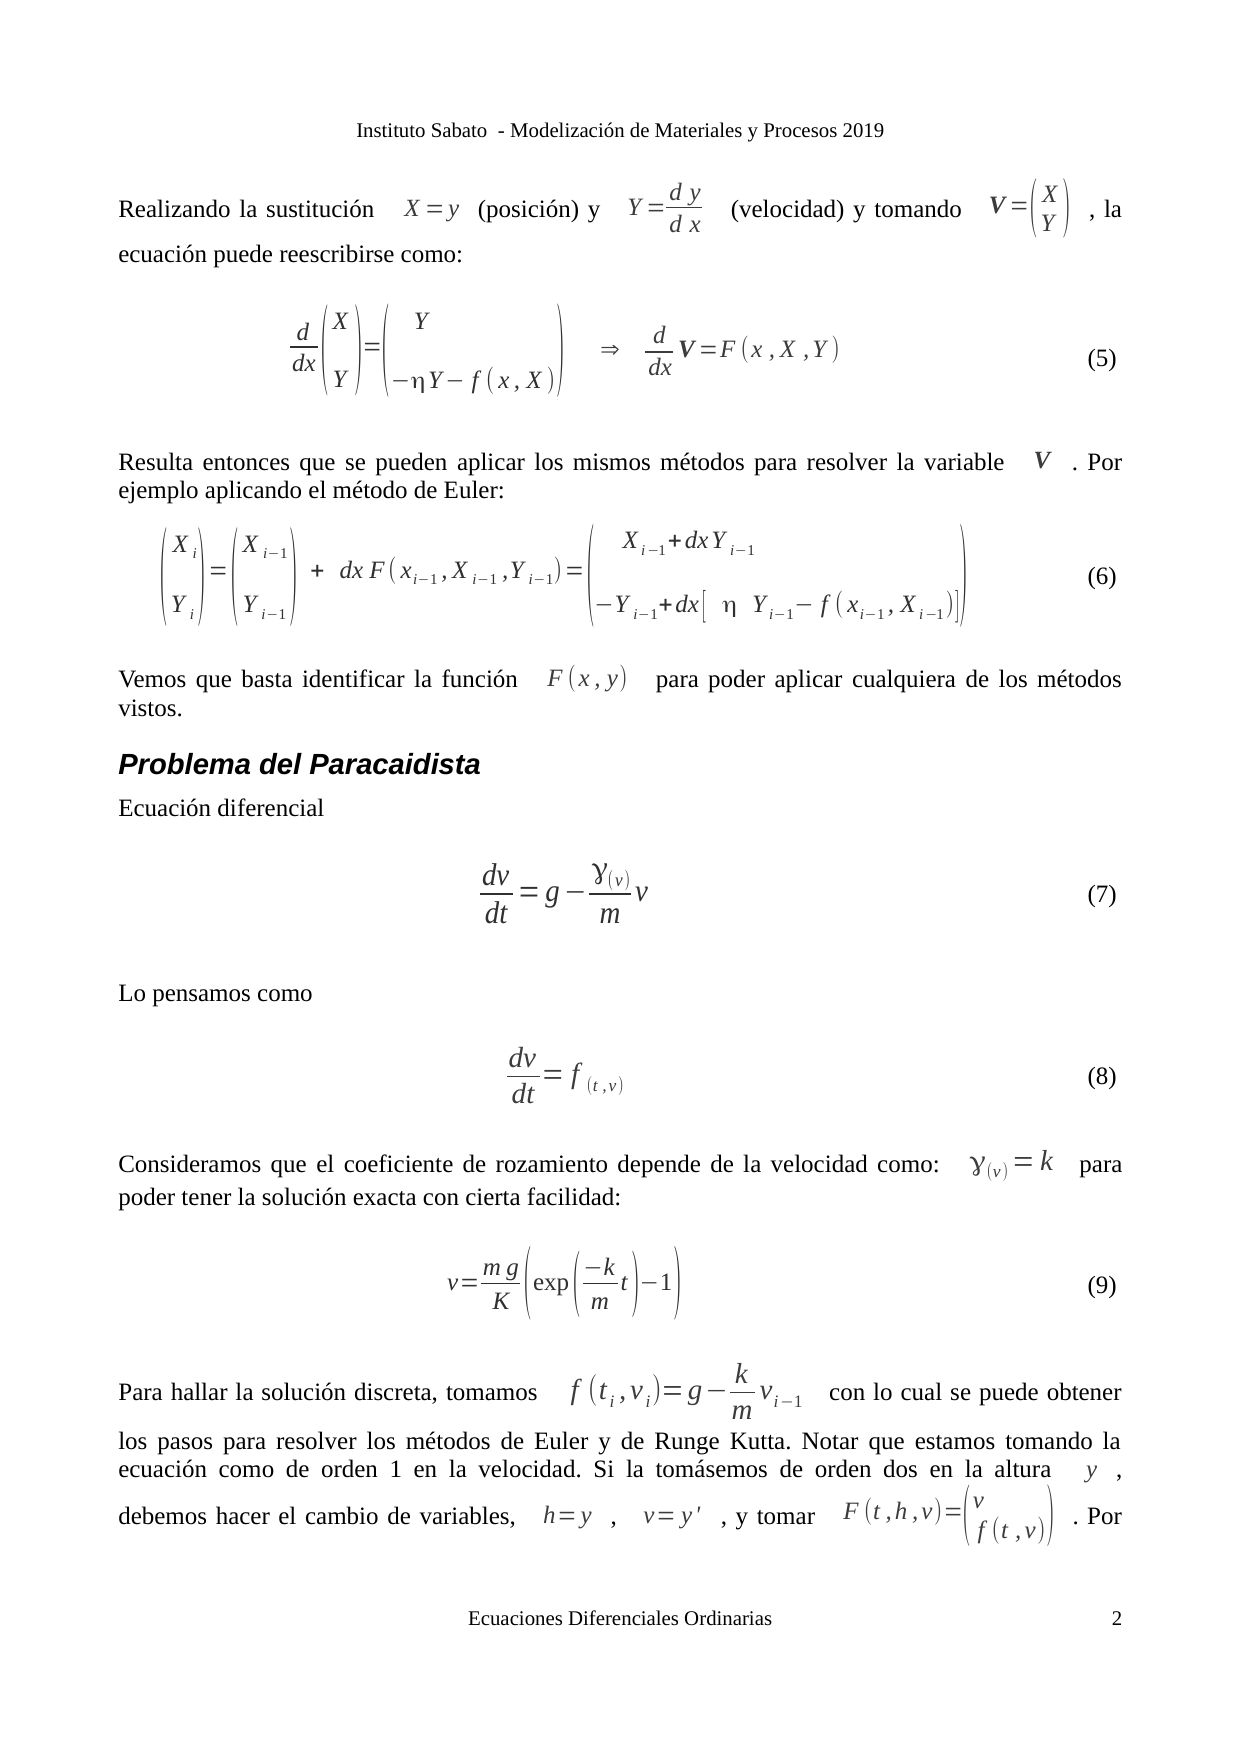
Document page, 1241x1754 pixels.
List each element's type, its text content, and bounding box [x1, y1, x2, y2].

table_header [118, 517, 1010, 634]
table_header (8) [1010, 1035, 1122, 1115]
table_header (7) [1010, 851, 1122, 937]
table_header (5) [1010, 297, 1122, 418]
text Resulta entonces que se pueden aplicar los mismos métodos para resolver la variable . Por ejemplo aplicando el método de Euler: [118, 447, 1122, 504]
text Para hallar la solución discreta, tomamos con lo cual se puede obtener los pasos para resolver los métodos de Euler y de Runge Kutta. Notar que estamos tomando la ecuación como de orden 1 en la velocidad. Si la tomásemos de orden dos en la altura , debemos hacer el cambio de variables, , , y tomar . Por ejemplo entonces para Euler tendremos [118, 1357, 1122, 1548]
text Consideramos que el coeficiente de rozamiento depende de la velocidad como: para poder tener la solución exacta con cierta facilidad: [118, 1144, 1122, 1211]
text Vemos que basta identificar la función para poder aplicar cualquiera de los métodos vistos. [118, 663, 1122, 722]
table_header (9) [1010, 1240, 1122, 1328]
text Ecuación diferencial [118, 793, 1122, 822]
table_header (6) [1010, 517, 1122, 634]
subtitle Problema del Paracaidista [118, 747, 1122, 781]
table_header [118, 1035, 1010, 1115]
text Lo pensamos como [118, 978, 1122, 1007]
table_header [118, 297, 1010, 418]
table_header [118, 851, 1010, 937]
table_header [118, 1240, 1010, 1328]
text Realizando la sustitución (posición) y (velocidad) y tomando , la ecuación puede reescribirse como: [118, 177, 1122, 268]
